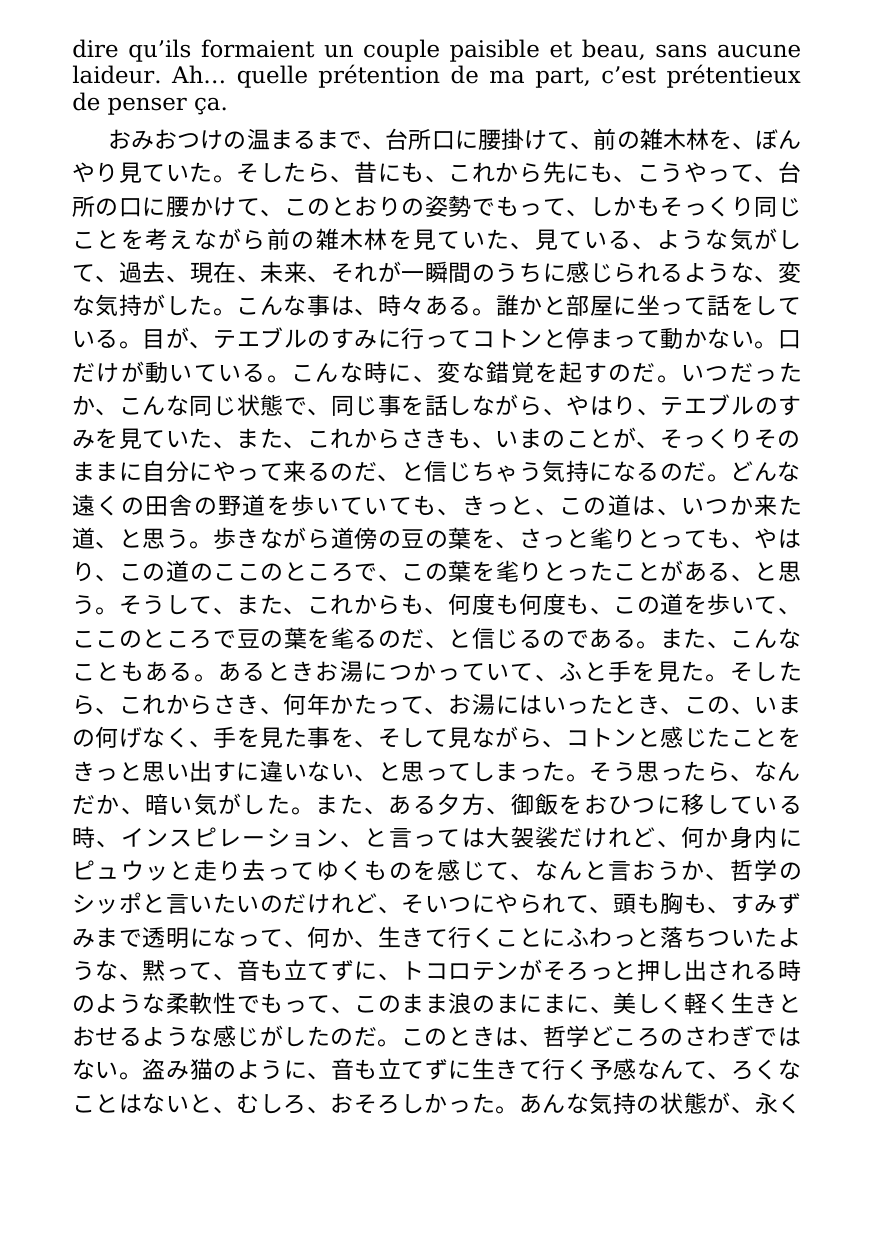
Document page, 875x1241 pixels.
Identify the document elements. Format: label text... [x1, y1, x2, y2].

text dire qu’ils formaient un couple paisible et beau, sans aucune laideur. Ah… quelle prétention de ma part, c’est prétentieux de penser ça. [72, 36, 802, 116]
text おみおつけの温まるまで、台所口に腰掛けて、前の雑木林を、ぼんやり見ていた。そしたら、昔にも、これから先にも、こうやって、台所の口に腰かけて、このとおりの姿勢でもって、しかもそっくり同じことを考えながら前の雑木林を見ていた、見ている、ような気がして、過去、現在、未来、それが一瞬間のうちに感じられるような、変な気持がした。こんな事は、時々ある。誰かと部屋に坐って話をしている。目が、テエブルのすみに行ってコトンと停まって動かない。口だけが動いている。こんな時に、変な錯覚を起すのだ。いつだったか、こんな同じ状態で、同じ事を話しながら、やはり、テエブルのすみを見ていた、また、これからさきも、いまのことが、そっくりそのままに自分にやって来るのだ、と信じちゃう気持になるのだ。どんな遠くの田舎の野道を歩いていても、きっと、この道は、いつか来た道、と思う。歩きながら道傍の豆の葉を、さっと毟りとっても、やはり、この道のここのところで、この葉を毟りとったことがある、と思う。そうして、また、これからも、何度も何度も、この道を歩いて、ここのところで豆の葉を毟るのだ、と信じるのである。また、こんなこともある。あるときお湯につかっていて、ふと手を見た。そしたら、これからさき、何年かたって、お湯にはいったとき、この、いまの何げなく、手を見た事を、そして見ながら、コトンと感じたことをきっと思い出すに違いない、と思ってしまった。そう思ったら、なんだか、暗い気がした。また、ある夕方、御飯をおひつに移している時、インスピレーション、と言っては大袈裟だけれど、何か身内にピュウッと走り去ってゆくものを感じて、なんと言おうか、哲学のシッポと言いたいのだけれど、そいつにやられて、頭も胸も、すみずみまで透明になって、何か、生きて行くことにふわっと落ちついたような、黙って、音も立てずに、トコロテンがそろっと押し出される時のような柔軟性でもって、このまま浪のまにまに、美しく軽く生きとおせるような感じがしたのだ。このときは、哲学どころのさわぎではない。盗み猫のように、音も立てずに生きて行く予感なんて、ろくなことはないと、むしろ、おそろしかった。あんな気持の状態が、永く [72, 122, 802, 1119]
